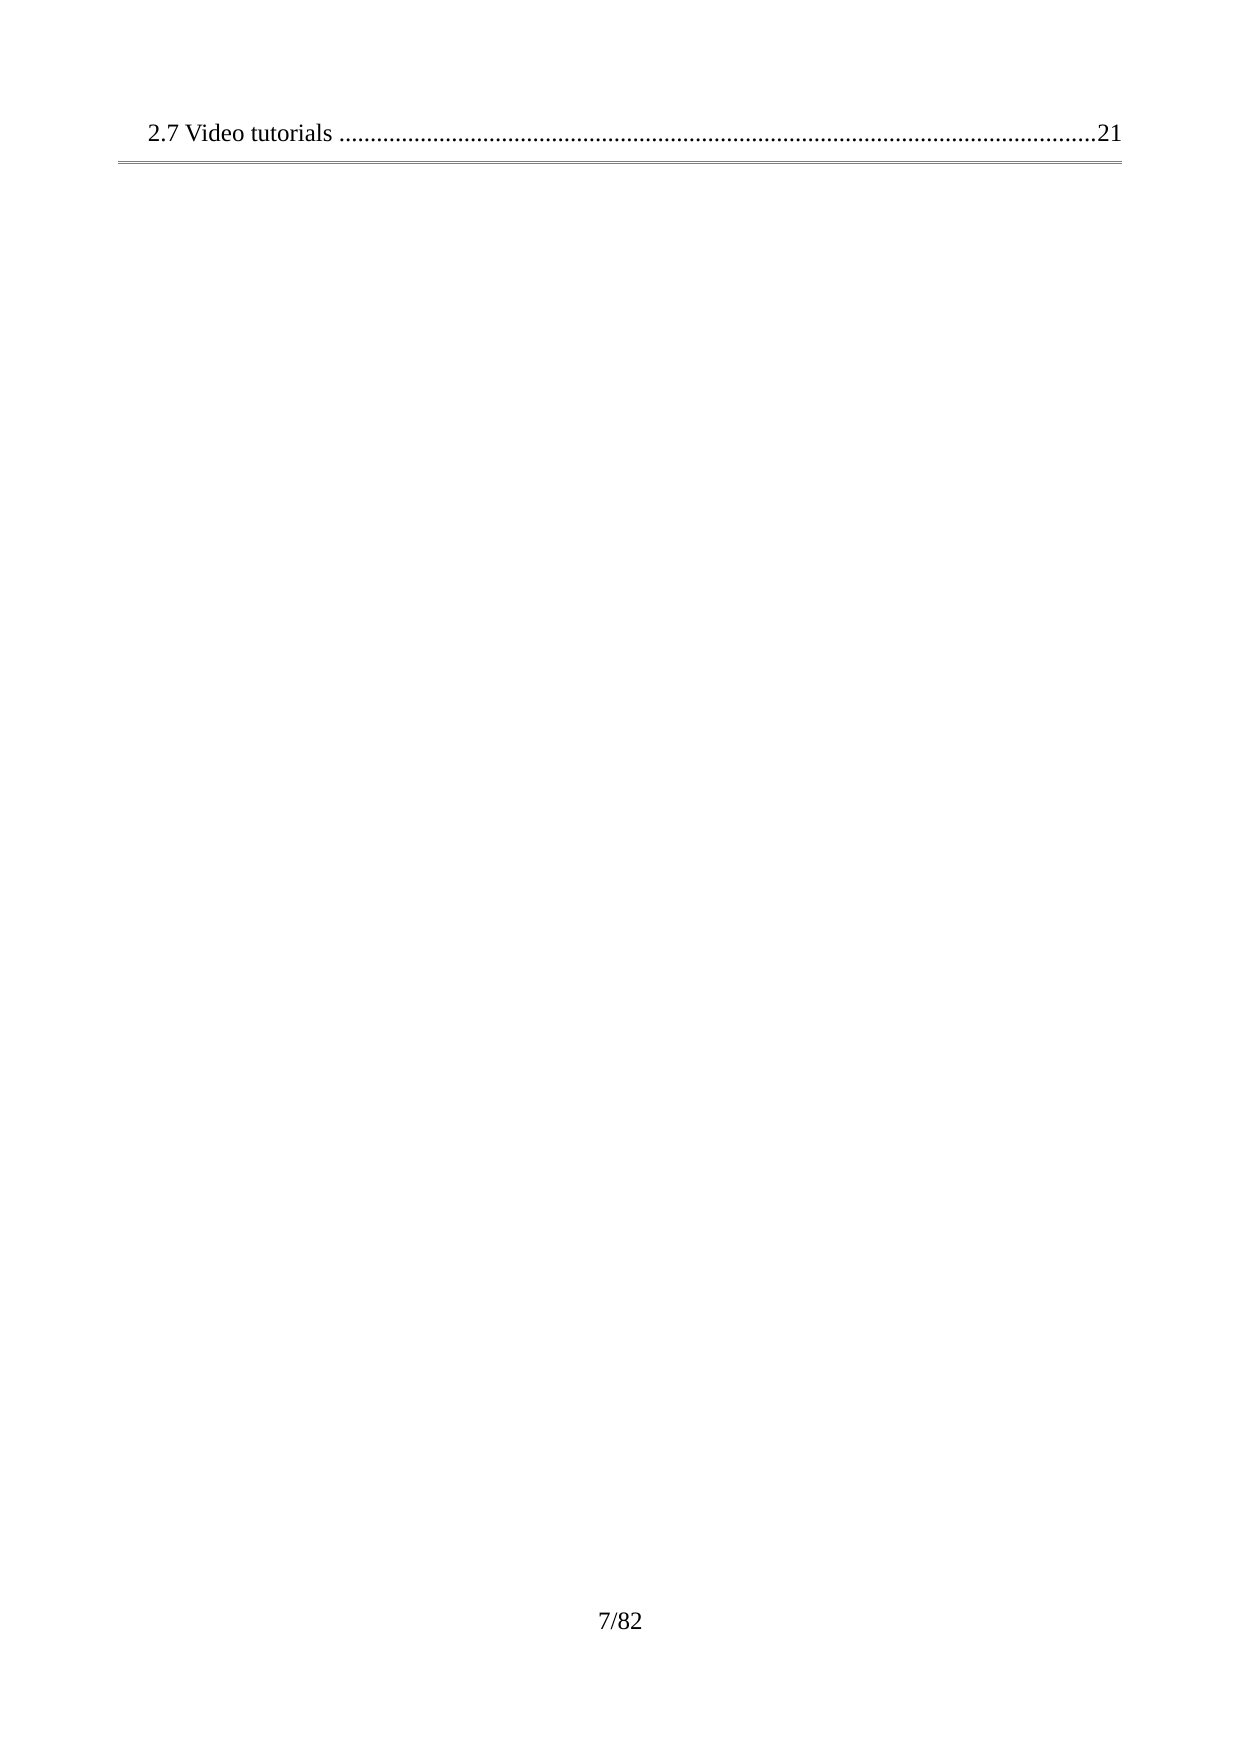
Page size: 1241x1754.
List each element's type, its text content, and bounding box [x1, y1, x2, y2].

text 2.7 Video tutorials 21 [148, 118, 1122, 147]
